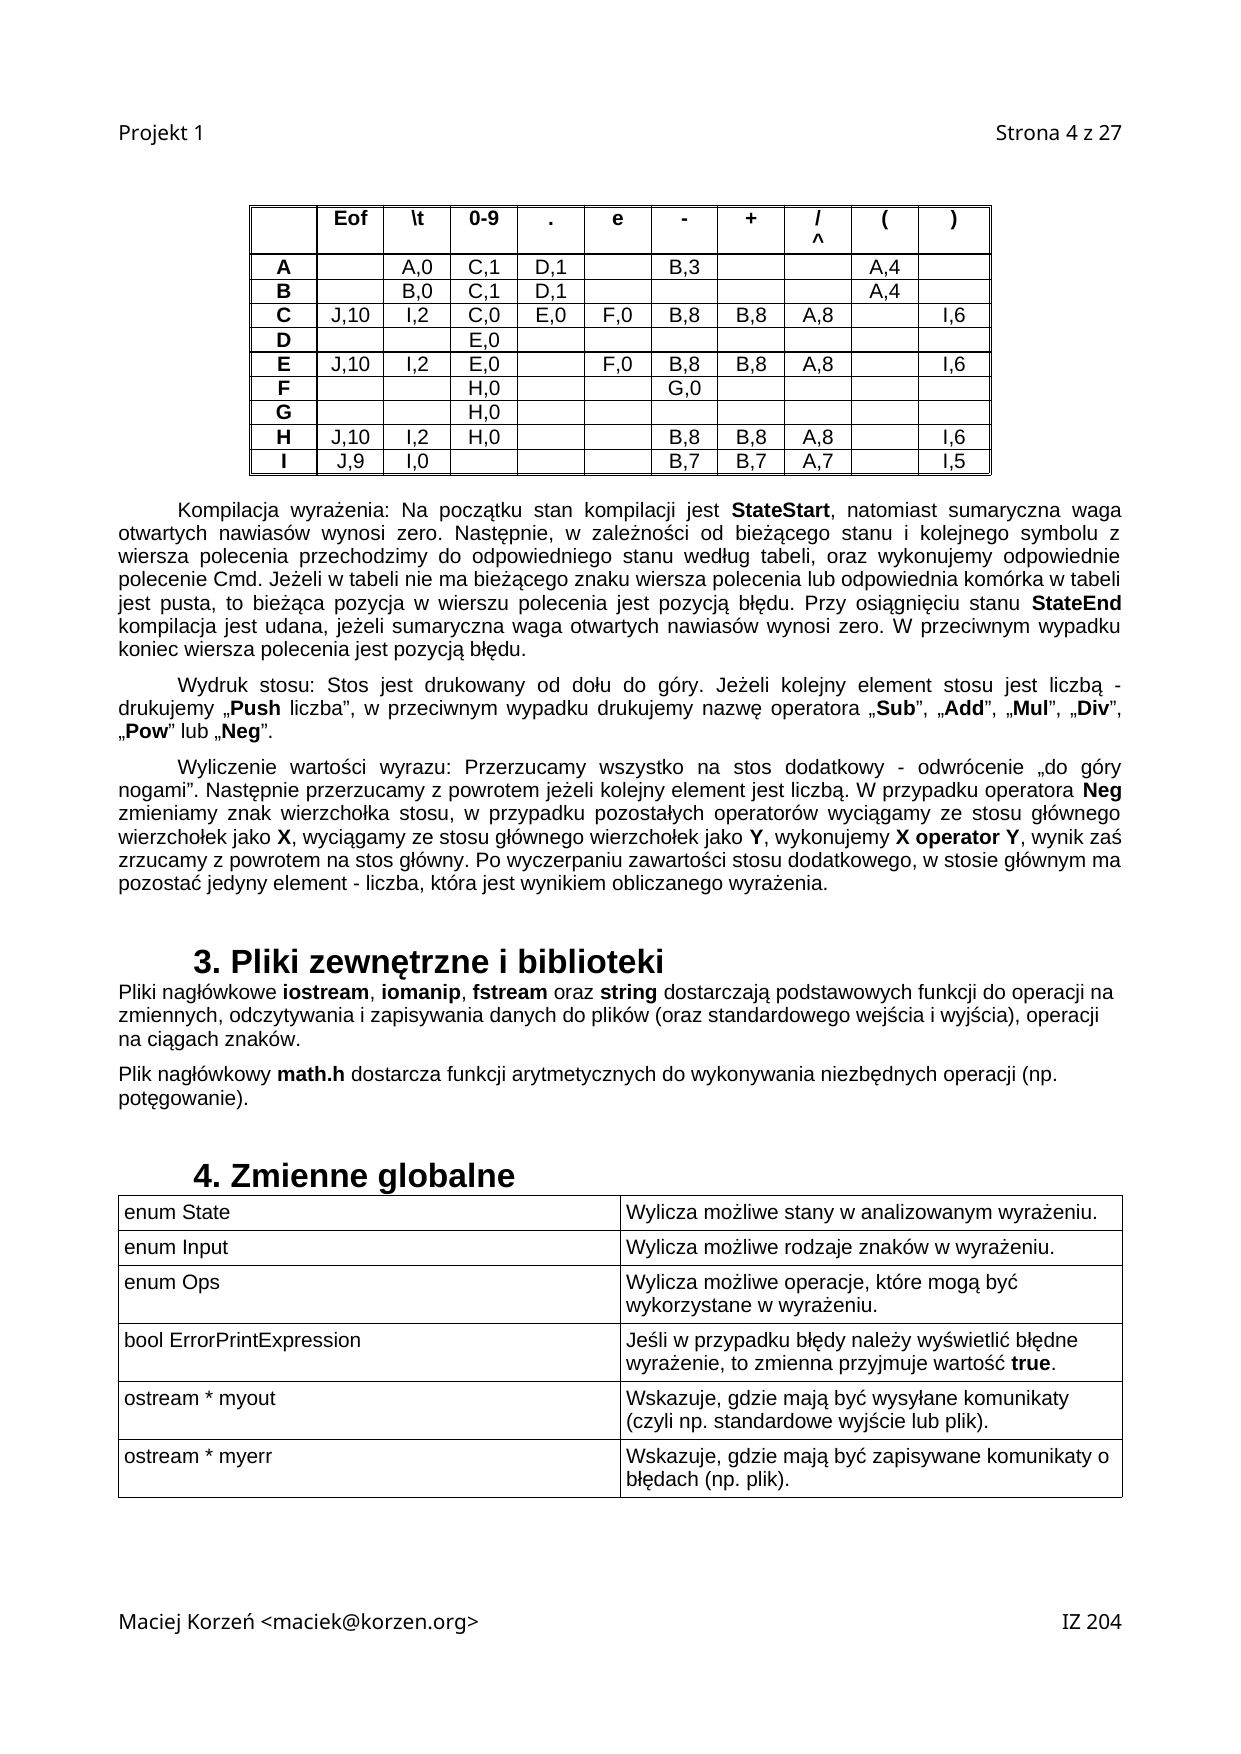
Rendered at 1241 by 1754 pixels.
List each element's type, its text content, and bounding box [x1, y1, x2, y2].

table_header / ^ [785, 208, 851, 253]
table_cell I,6 [919, 304, 989, 327]
table_cell [785, 328, 851, 351]
table_header ( [852, 208, 918, 253]
table_cell A [252, 255, 316, 278]
table_cell [718, 401, 784, 424]
table_cell Wskazuje, gdzie mają być zapisywane komunikaty o błędach (np. plik). [621, 1440, 1122, 1497]
table_cell [318, 328, 383, 351]
table_cell [652, 280, 717, 303]
table_header Wylicza możliwe stany w analizowanym wyrażeniu. [621, 1196, 1122, 1230]
table_cell B,8 [652, 425, 717, 448]
table_cell B,8 [652, 353, 717, 376]
table_cell B,7 [718, 450, 784, 473]
table_cell Wskazuje, gdzie mają być wysyłane komunikaty (czyli np. standardowe wyjście lub plik). [621, 1382, 1122, 1439]
table_cell [718, 377, 784, 400]
table_cell [384, 377, 450, 400]
subtitle 3. Pliki zewnętrzne i biblioteki [156, 943, 1122, 981]
table_cell G,0 [652, 377, 717, 400]
table_cell H,0 [451, 401, 517, 424]
table_cell [919, 328, 989, 351]
table_cell I [252, 450, 316, 473]
table_cell [451, 450, 517, 473]
table_cell [852, 401, 918, 424]
table_cell I,0 [384, 450, 450, 473]
table_cell E,0 [451, 353, 517, 376]
table_cell Jeśli w przypadku błędy należy wyświetlić błędne wyrażenie, to zmienna przyjmuje wartość true. [621, 1324, 1122, 1381]
table_cell [852, 304, 918, 327]
table_cell I,2 [384, 304, 450, 327]
table_cell J,10 [318, 304, 383, 327]
table_header . [518, 208, 584, 253]
table_cell [785, 255, 851, 278]
table_cell I,6 [919, 353, 989, 376]
table_cell [852, 353, 918, 376]
table_cell H,0 [451, 377, 517, 400]
text Wydruk stosu: Stos jest drukowany od dołu do góry. Jeżeli kolejny element stosu jest liczbą - drukujemy „Push liczba”, w przeciwnym wypadku drukujemy nazwę operatora „Sub”, „Add”, „Mul”, „Div”, „Pow” lub „Neg”. [118, 673, 1122, 743]
table_header + [718, 208, 784, 253]
table_cell A,7 [785, 450, 851, 473]
table_cell B,0 [384, 280, 450, 303]
table_cell D,1 [518, 280, 584, 303]
table_cell [518, 401, 584, 424]
table_cell [919, 377, 989, 400]
table_cell F,0 [585, 304, 651, 327]
table_cell [919, 255, 989, 278]
subtitle 4. Zmienne globalne [156, 1157, 1122, 1195]
table_cell [585, 328, 651, 351]
table_cell I,5 [919, 450, 989, 473]
table_cell bool ErrorPrintExpression [119, 1324, 620, 1381]
table_cell I,2 [384, 353, 450, 376]
table_cell [585, 450, 651, 473]
table_cell H,0 [451, 425, 517, 448]
table_cell E [252, 353, 316, 376]
table_cell [919, 280, 989, 303]
table_cell [718, 255, 784, 278]
table_cell [318, 377, 383, 400]
table_cell J,10 [318, 353, 383, 376]
table_header \t [384, 208, 450, 253]
table_cell [518, 328, 584, 351]
table_cell [585, 377, 651, 400]
table_cell [718, 328, 784, 351]
table_header ) [919, 208, 989, 253]
table_cell [585, 255, 651, 278]
table_cell [318, 401, 383, 424]
table_cell [518, 353, 584, 376]
table_cell [585, 425, 651, 448]
table_cell [852, 377, 918, 400]
table_cell enum Input [119, 1231, 620, 1264]
table_cell [652, 401, 717, 424]
table_cell C,1 [451, 280, 517, 303]
table_cell Wylicza możliwe rodzaje znaków w wyrażeniu. [621, 1231, 1122, 1264]
table_cell B,8 [718, 425, 784, 448]
table_cell A,8 [785, 425, 851, 448]
table_cell [919, 401, 989, 424]
table_cell B,3 [652, 255, 717, 278]
table_cell A,0 [384, 255, 450, 278]
table_cell A,4 [852, 280, 918, 303]
table_cell F [252, 377, 316, 400]
table_cell [585, 280, 651, 303]
table_cell J,10 [318, 425, 383, 448]
table_header [252, 208, 316, 253]
table_cell D,1 [518, 255, 584, 278]
table_cell [518, 377, 584, 400]
text Plik nagłówkowy math.h dostarcza funkcji arytmetycznych do wykonywania niezbędnych operacji (np. potęgowanie). [118, 1063, 1122, 1109]
table_cell A,4 [852, 255, 918, 278]
table_cell Wylicza możliwe operacje, które mogą być wykorzystane w wyrażeniu. [621, 1266, 1122, 1323]
table_cell C,1 [451, 255, 517, 278]
table_cell B,7 [652, 450, 717, 473]
table_header e [585, 208, 651, 253]
table_cell J,9 [318, 450, 383, 473]
table_cell enum Ops [119, 1266, 620, 1323]
table_cell I,2 [384, 425, 450, 448]
table_cell [785, 280, 851, 303]
table_cell ostream * myout [119, 1382, 620, 1439]
table_cell [785, 377, 851, 400]
table_cell [718, 280, 784, 303]
table_cell E,0 [518, 304, 584, 327]
table_cell G [252, 401, 316, 424]
table_cell D [252, 328, 316, 351]
table_cell C,0 [451, 304, 517, 327]
table_cell [852, 450, 918, 473]
table_cell B [252, 280, 316, 303]
table_cell ostream * myerr [119, 1440, 620, 1497]
table_cell B,8 [652, 304, 717, 327]
text Wyliczenie wartości wyrazu: Przerzucamy wszystko na stos dodatkowy - odwrócenie „do góry nogami”. Następnie przerzucamy z powrotem jeżeli kolejny element jest liczbą. W przypadku operatora Neg zmieniamy znak wierzchołka stosu, w przypadku pozostałych operatorów wyciągamy ze stosu głównego wierzchołek jako X, wyciągamy ze stosu głównego wierzchołek jako Y, wykonujemy X operator Y, wynik zaś zrzucamy z powrotem na stos główny. Po wyczerpaniu zawartości stosu dodatkowego, w stosie głównym ma pozostać jedyny element - liczba, która jest wynikiem obliczanego wyrażenia. [118, 756, 1122, 895]
table_header enum State [119, 1196, 620, 1230]
table_cell [318, 280, 383, 303]
table_header Eof [318, 208, 383, 253]
table_cell B,8 [718, 304, 784, 327]
table_cell B,8 [718, 353, 784, 376]
table_cell [852, 328, 918, 351]
table_cell A,8 [785, 353, 851, 376]
table_cell C [252, 304, 316, 327]
text Kompilacja wyrażenia: Na początku stan kompilacji jest StateStart, natomiast sumaryczna waga otwartych nawiasów wynosi zero. Następnie, w zależności od bieżącego stanu i kolejnego symbolu z wiersza polecenia przechodzimy do odpowiedniego stanu według tabeli, oraz wykonujemy odpowiednie polecenie Cmd. Jeżeli w tabeli nie ma bieżącego znaku wiersza polecenia lub odpowiednia komórka w tabeli jest pusta, to bieżąca pozycja w wierszu polecenia jest pozycją błędu. Przy osiągnięciu stanu StateEnd kompilacja jest udana, jeżeli sumaryczna waga otwartych nawiasów wynosi zero. W przeciwnym wypadku koniec wiersza polecenia jest pozycją błędu. [118, 498, 1122, 661]
table_cell [652, 328, 717, 351]
table_header - [652, 208, 717, 253]
table_cell [318, 255, 383, 278]
table_cell [585, 401, 651, 424]
table_cell [852, 425, 918, 448]
table_cell I,6 [919, 425, 989, 448]
table_cell [518, 450, 584, 473]
table_cell [518, 425, 584, 448]
table_cell H [252, 425, 316, 448]
table_cell A,8 [785, 304, 851, 327]
text Pliki nagłówkowe iostream, iomanip, fstream oraz string dostarczają podstawowych funkcji do operacji na zmiennych, odczytywania i zapisywania danych do plików (oraz standardowego wejścia i wyjścia), operacji na ciągach znaków. [118, 981, 1122, 1050]
table_cell F,0 [585, 353, 651, 376]
table_header 0-9 [451, 208, 517, 253]
table_cell [384, 401, 450, 424]
table_cell [785, 401, 851, 424]
table_cell [384, 328, 450, 351]
table_cell E,0 [451, 328, 517, 351]
